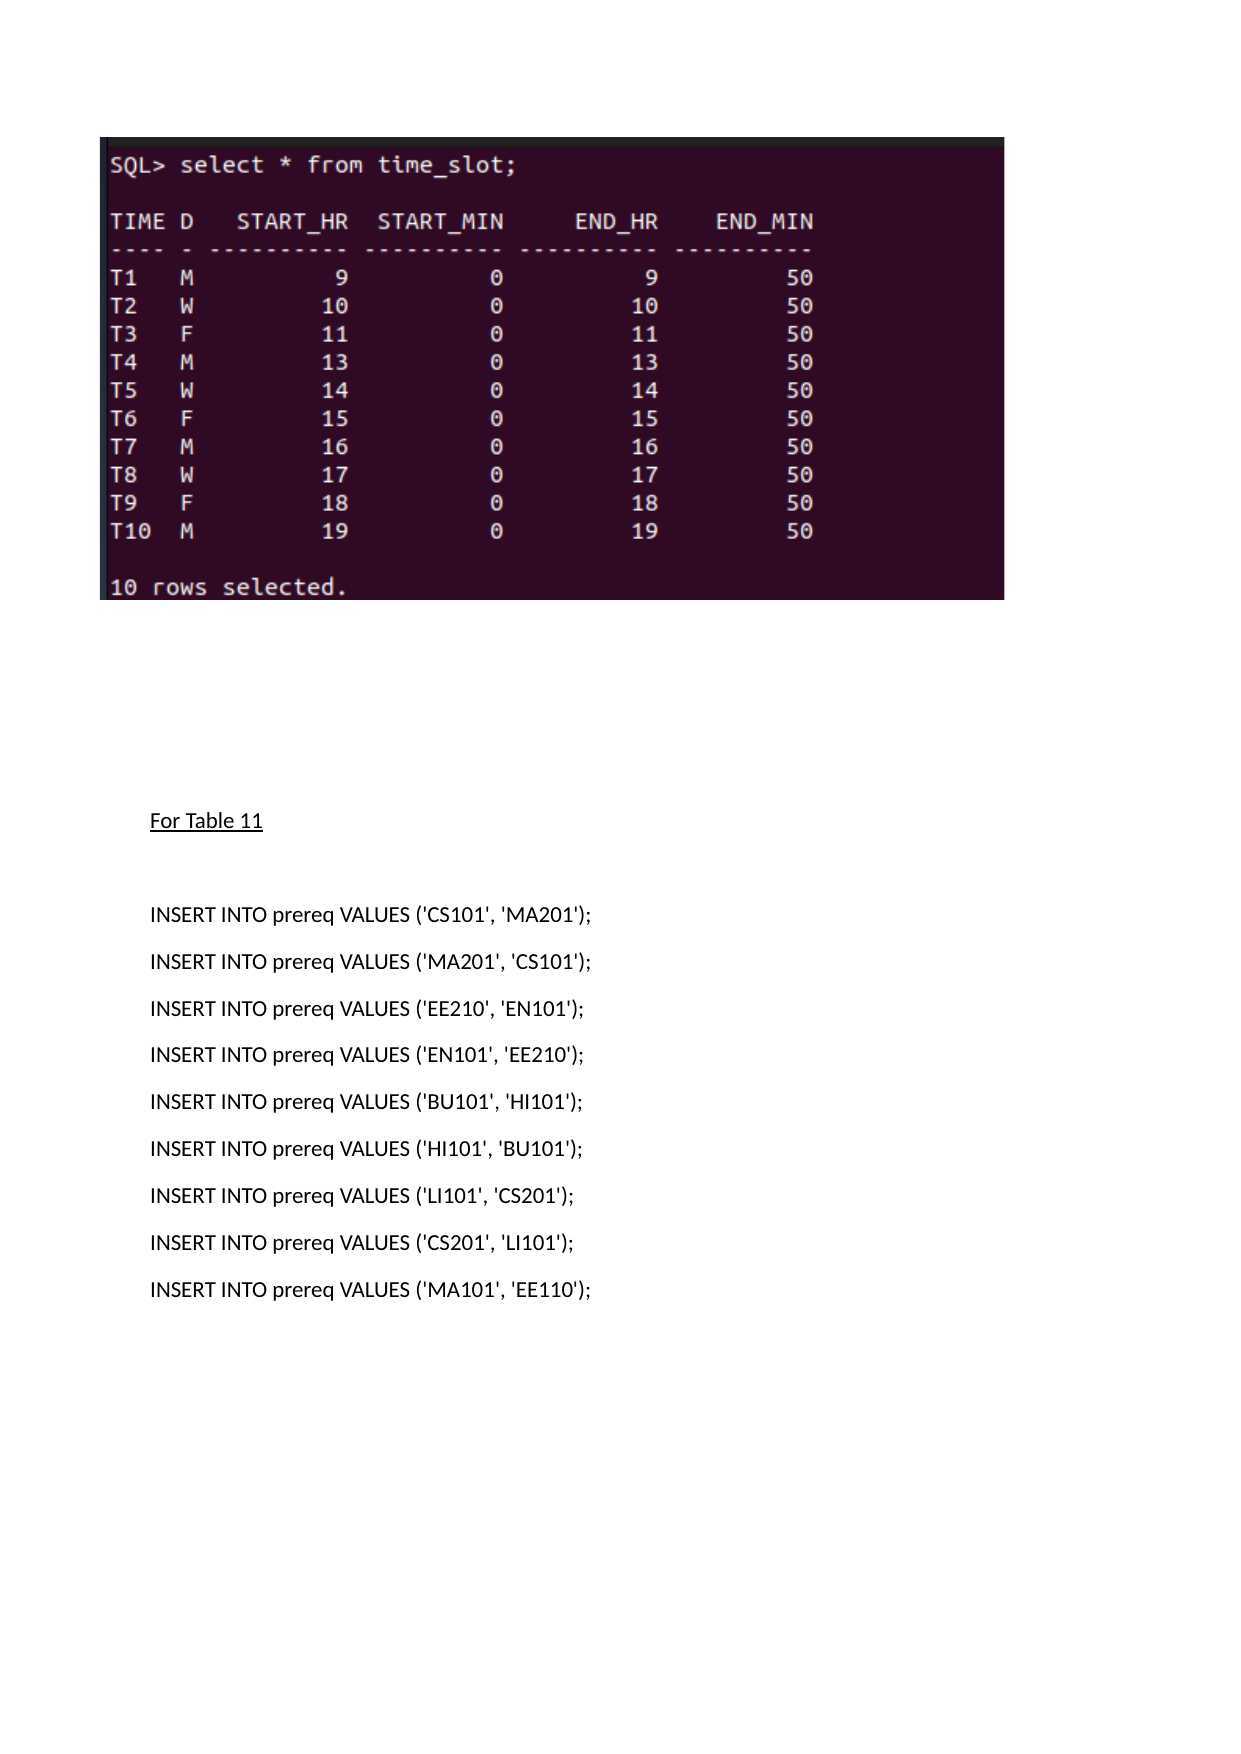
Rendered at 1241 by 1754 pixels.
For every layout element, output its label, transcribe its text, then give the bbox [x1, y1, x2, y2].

text INSERT INTO prereq VALUES ('EE210', 'EN101'); [150, 994, 1090, 1022]
picture [99, 137, 1005, 600]
text INSERT INTO prereq VALUES ('LI101', 'CS201'); [150, 1181, 1090, 1209]
text INSERT INTO prereq VALUES ('MA201', 'CS101'); [150, 947, 1090, 975]
text INSERT INTO prereq VALUES ('CS201', 'LI101'); [150, 1228, 1090, 1256]
text INSERT INTO prereq VALUES ('HI101', 'BU101'); [150, 1134, 1090, 1162]
text INSERT INTO prereq VALUES ('CS101', 'MA201'); [150, 900, 1090, 928]
text For Table 11 [150, 806, 1090, 834]
text INSERT INTO prereq VALUES ('EN101', 'EE210'); [150, 1041, 1090, 1069]
text INSERT INTO prereq VALUES ('BU101', 'HI101'); [150, 1087, 1090, 1116]
text INSERT INTO prereq VALUES ('MA101', 'EE110'); [150, 1275, 1090, 1303]
